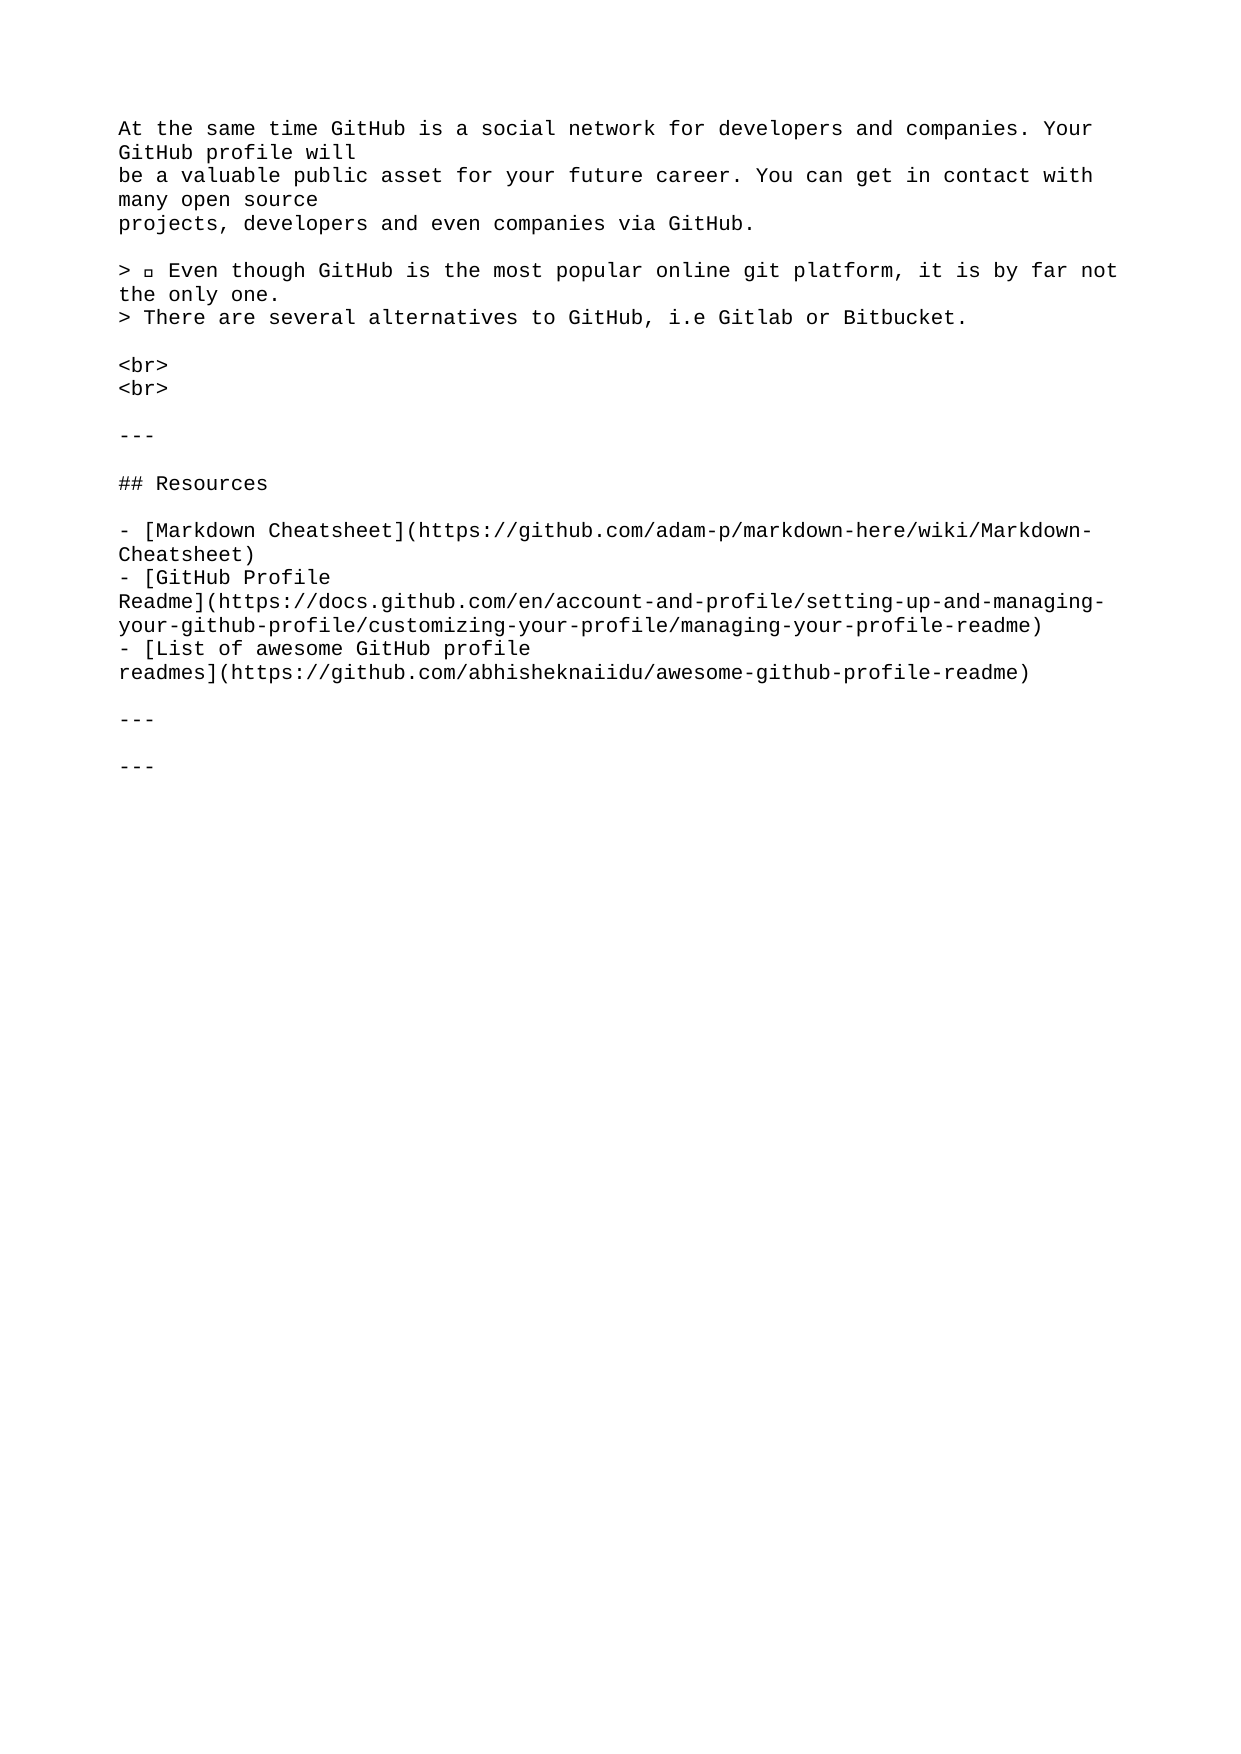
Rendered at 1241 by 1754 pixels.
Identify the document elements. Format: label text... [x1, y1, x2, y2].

text - [Markdown Cheatsheet](https://github.com/adam-p/markdown-here/wiki/Markdown-Cheatsheet) [118, 520, 1122, 567]
text <br> [118, 378, 1122, 402]
text projects, developers and even companies via GitHub. [118, 213, 1122, 236]
text <br> [118, 354, 1122, 378]
text ## Resources [118, 473, 1122, 496]
text --- [118, 709, 1122, 733]
text - [GitHub Profile Readme](https://docs.github.com/en/account-and-profile/setting-up-and-managing-your-github-profile/customizing-your-profile/managing-your-profile-readme) [118, 567, 1122, 638]
text be a valuable public asset for your future career. You can get in contact with many open source [118, 165, 1122, 213]
text - [List of awesome GitHub profile readmes](https://github.com/abhisheknaiidu/awesome-github-profile-readme) [118, 638, 1122, 686]
text > There are several alternatives to GitHub, i.e Gitlab or Bitbucket. [118, 307, 1122, 331]
text > 💡 Even though GitHub is the most popular online git platform, it is by far not the only one. [118, 260, 1122, 307]
text --- [118, 757, 1122, 780]
text --- [118, 426, 1122, 449]
text At the same time GitHub is a social network for developers and companies. Your GitHub profile will [118, 118, 1122, 165]
